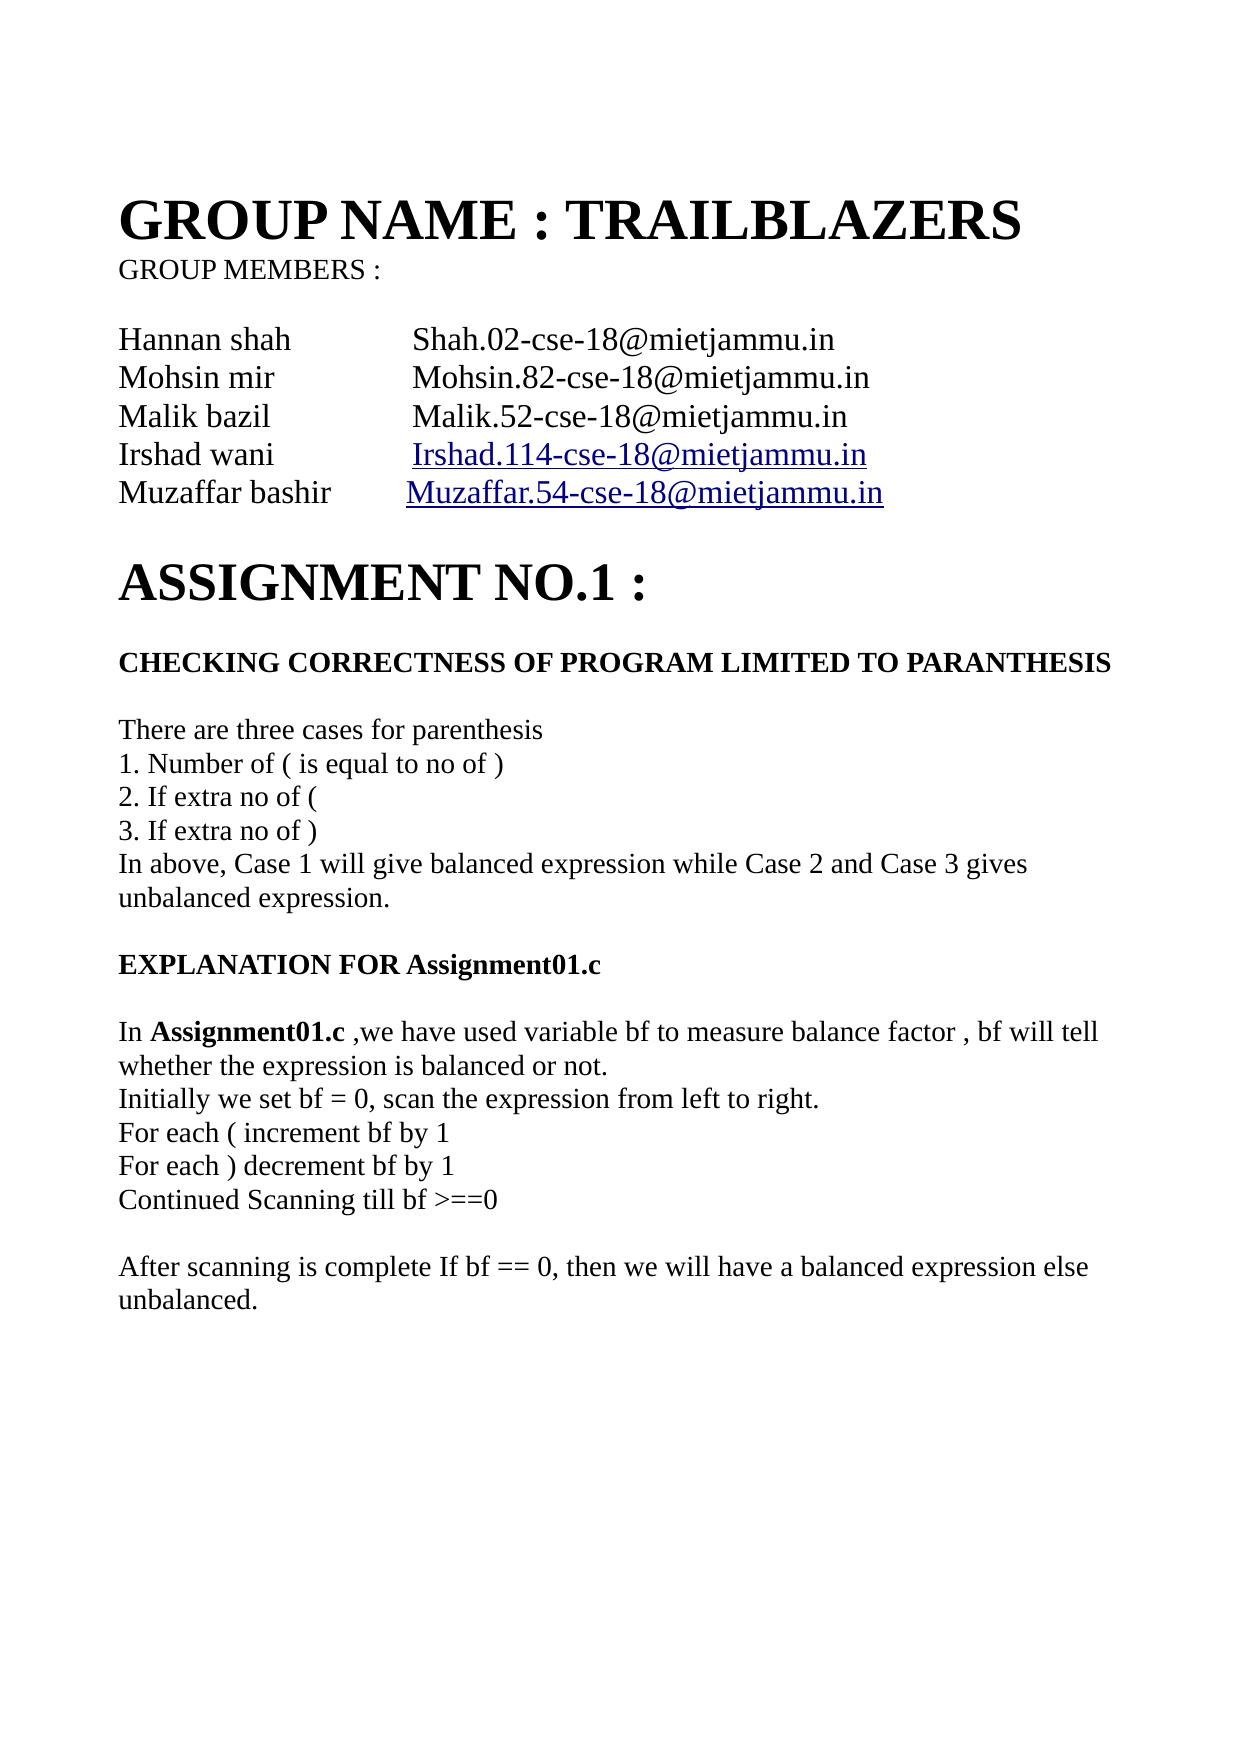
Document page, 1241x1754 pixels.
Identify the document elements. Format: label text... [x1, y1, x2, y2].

text Continued Scanning till bf >==0 [118, 1182, 1122, 1215]
text 1. Number of ( is equal to no of ) [118, 746, 1122, 779]
text There are three cases for parenthesis [118, 712, 1122, 746]
text ASSIGNMENT NO.1 : [118, 549, 1122, 612]
text Malik bazil Malik.52-cse-18@mietjammu.in [118, 396, 1122, 434]
text Initially we set bf = 0, scan the expression from left to right. [118, 1081, 1122, 1115]
text EXPLANATION FOR Assignment01.c [118, 947, 1122, 981]
text In Assignment01.c ,we have used variable bf to measure balance factor , bf will tell whether the expression is balanced or not. [118, 1014, 1122, 1081]
text CHECKING CORRECTNESS OF PROGRAM LIMITED TO PARANTHESIS [118, 645, 1122, 679]
text Irshad wani Irshad.114-cse-18@mietjammu.in [118, 434, 1122, 473]
text GROUP MEMBERS : [118, 252, 1122, 286]
text For each ) decrement bf by 1 [118, 1148, 1122, 1182]
text In above, Case 1 will give balanced expression while Case 2 and Case 3 gives unbalanced expression. [118, 846, 1122, 913]
text GROUP NAME : TRAILBLAZERS [118, 185, 1122, 252]
text After scanning is complete If bf == 0, then we will have a balanced expression else unbalanced. [118, 1249, 1122, 1316]
text Mohsin mir Mohsin.82-cse-18@mietjammu.in [118, 358, 1122, 396]
text Muzaffar bashir Muzaffar.54-cse-18@mietjammu.in [118, 473, 1122, 511]
text For each ( increment bf by 1 [118, 1115, 1122, 1148]
text 3. If extra no of ) [118, 813, 1122, 846]
text Hannan shah Shah.02-cse-18@mietjammu.in [118, 319, 1122, 358]
text 2. If extra no of ( [118, 779, 1122, 813]
